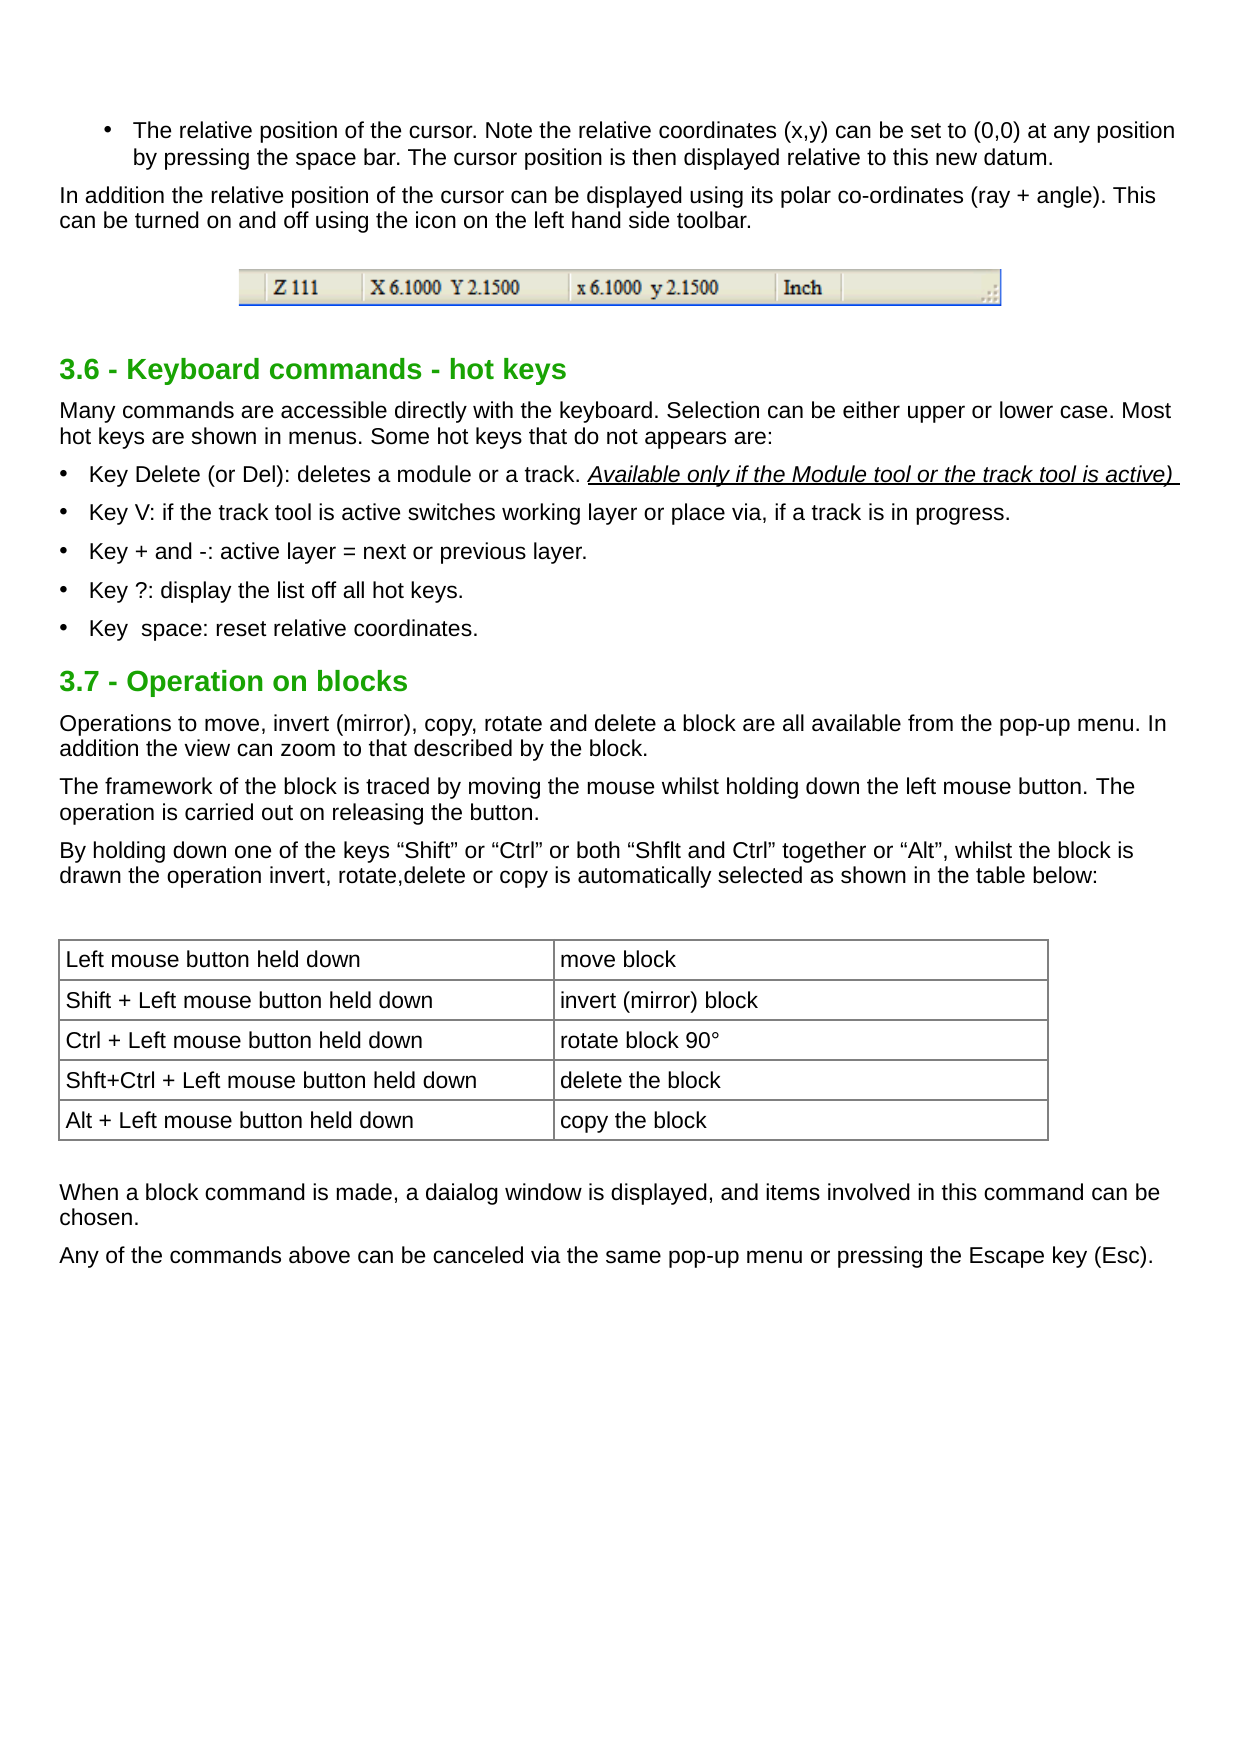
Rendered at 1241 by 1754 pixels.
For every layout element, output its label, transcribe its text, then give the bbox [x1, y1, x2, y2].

table_cell Shft+Ctrl + Left mouse button held down [60, 1061, 553, 1099]
table_cell Shift + Left mouse button held down [60, 981, 553, 1019]
list Key space: reset relative coordinates. [59, 616, 1181, 642]
table_cell Alt + Left mouse button held down [60, 1101, 553, 1139]
table_header Left mouse button held down [60, 941, 553, 979]
text By holding down one of the keys “Shift” or “Ctrl” or both “Shflt and Ctrl” together or “Alt”, whilst the block is drawn the operation invert, rotate,delete or copy is automatically selected as shown in the table below: [59, 837, 1181, 888]
table_header move block [555, 941, 1047, 979]
text Many commands are accessible directly with the keyboard. Selection can be either upper or lower case. Most hot keys are shown in menus. Some hot keys that do not appears are: [59, 398, 1181, 449]
text When a block command is made, a daialog window is displayed, and items involved in this command can be chosen. [59, 1179, 1181, 1231]
table_cell Ctrl + Left mouse button held down [60, 1021, 553, 1059]
list Key Delete (or Del): deletes a module or a track. Available only if the Module tool or the track tool is active) [59, 461, 1181, 487]
subtitle Keyboard commands - hot keys [59, 353, 1181, 385]
list Key ?: display the list off all hot keys. [59, 577, 1181, 603]
list Key V: if the track tool is active switches working layer or place via, if a track is in progress. [59, 500, 1181, 526]
text Any of the commands above can be canceled via the same pop-up menu or pressing the Escape key (Esc). [59, 1243, 1181, 1268]
subtitle Operation on blocks [59, 665, 1181, 698]
list Key + and -: active layer = next or previous layer. [59, 539, 1181, 565]
table_cell invert (mirror) block [555, 981, 1047, 1019]
table_cell rotate block 90° [555, 1021, 1047, 1059]
table_cell copy the block [555, 1101, 1047, 1139]
picture [238, 269, 1002, 306]
text Operations to move, invert (mirror), copy, rotate and delete a block are all available from the pop-up menu. In addition the view can zoom to that described by the block. [59, 710, 1181, 761]
table_cell delete the block [555, 1061, 1047, 1099]
text In addition the relative position of the cursor can be displayed using its polar co-ordinates (ray + angle). This can be turned on and off using the icon on the left hand side toolbar. [59, 182, 1181, 233]
text The framework of the block is traced by moving the mouse whilst holding down the left mouse button. The operation is carried out on releasing the button. [59, 774, 1181, 825]
list The relative position of the cursor. Note the relative coordinates (x,y) can be set to (0,0) at any position by pressing the space bar. The cursor position is then displayed relative to this new datum. [103, 118, 1181, 170]
